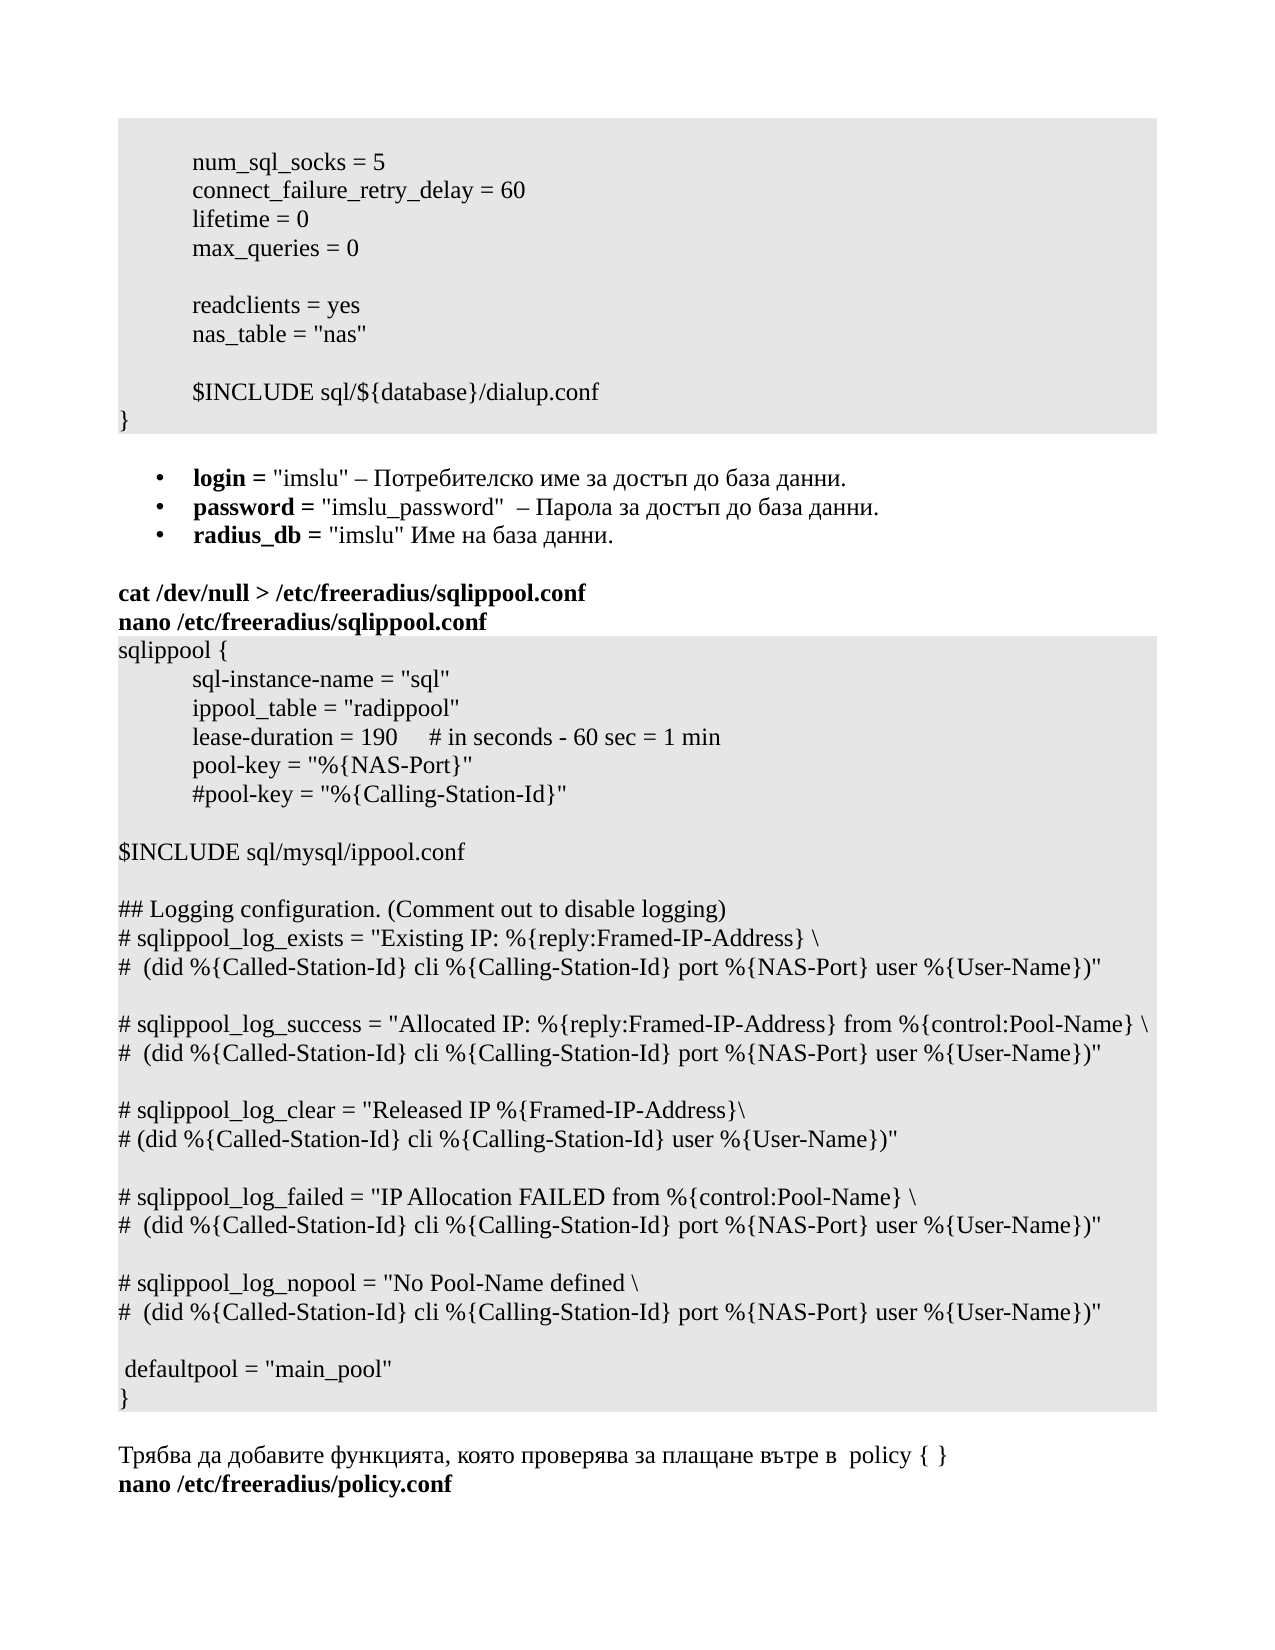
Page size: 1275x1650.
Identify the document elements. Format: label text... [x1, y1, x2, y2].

text nano /etc/freeradius/policy.conf [118, 1469, 1157, 1498]
text lifetime = 0 [118, 204, 1157, 233]
text connect_failure_retry_delay = 60 [118, 176, 1157, 204]
text sqlippool { [118, 636, 1157, 664]
text #pool-key = "%{Calling-Station-Id}" [118, 779, 1157, 808]
text # sqlippool_log_clear = "Released IP %{Framed-IP-Address}\ [118, 1096, 1157, 1124]
text # sqlippool_log_exists = "Existing IP: %{reply:Framed-IP-Address} \ [118, 923, 1157, 952]
text # (did %{Called-Station-Id} cli %{Calling-Station-Id} port %{NAS-Port} user %{User-Name})" [118, 952, 1157, 981]
text defaultpool = "main_pool" [118, 1354, 1157, 1383]
text # (did %{Called-Station-Id} cli %{Calling-Station-Id} port %{NAS-Port} user %{User-Name})" [118, 1297, 1157, 1326]
text # (did %{Called-Station-Id} cli %{Calling-Station-Id} user %{User-Name})" [118, 1124, 1157, 1153]
text ## Logging configuration. (Comment out to disable logging) [118, 894, 1157, 923]
text num_sql_socks = 5 [118, 147, 1157, 176]
text cat /dev/null > /etc/freeradius/sqlippool.conf [118, 578, 1157, 607]
text # (did %{Called-Station-Id} cli %{Calling-Station-Id} port %{NAS-Port} user %{User-Name})" [118, 1211, 1157, 1239]
text # sqlippool_log_success = "Allocated IP: %{reply:Framed-IP-Address} from %{control:Pool-Name} \ [118, 1009, 1157, 1038]
list login = "imslu" – Потребителско име за достъп до база данни. [156, 463, 1157, 492]
list radius_db = "imslu" Име на база данни. [156, 521, 1157, 549]
text # (did %{Called-Station-Id} cli %{Calling-Station-Id} port %{NAS-Port} user %{User-Name})" [118, 1038, 1157, 1067]
text max_queries = 0 [118, 233, 1157, 262]
text Трябва да добавите функцията, която проверява за плащане вътре в policy { } [118, 1441, 1157, 1469]
text $INCLUDE sql/mysql/ippool.conf [118, 837, 1157, 866]
text } [118, 406, 1157, 434]
text readclients = yes [118, 291, 1157, 319]
text } [118, 1383, 1157, 1412]
text $INCLUDE sql/${database}/dialup.conf [118, 377, 1157, 406]
text lease-duration = 190 # in seconds - 60 sec = 1 min [118, 722, 1157, 751]
text nano /etc/freeradius/sqlippool.conf [118, 607, 1157, 636]
text pool-key = "%{NAS-Port}" [118, 751, 1157, 779]
text # sqlippool_log_nopool = "No Pool-Name defined \ [118, 1268, 1157, 1297]
list password = "imslu_password" – Парола за достъп до база данни. [156, 492, 1157, 521]
text nas_table = "nas" [118, 319, 1157, 348]
text # sqlippool_log_failed = "IP Allocation FAILED from %{control:Pool-Name} \ [118, 1182, 1157, 1211]
text sql-instance-name = "sql" [118, 664, 1157, 693]
text ippool_table = "radippool" [118, 693, 1157, 722]
